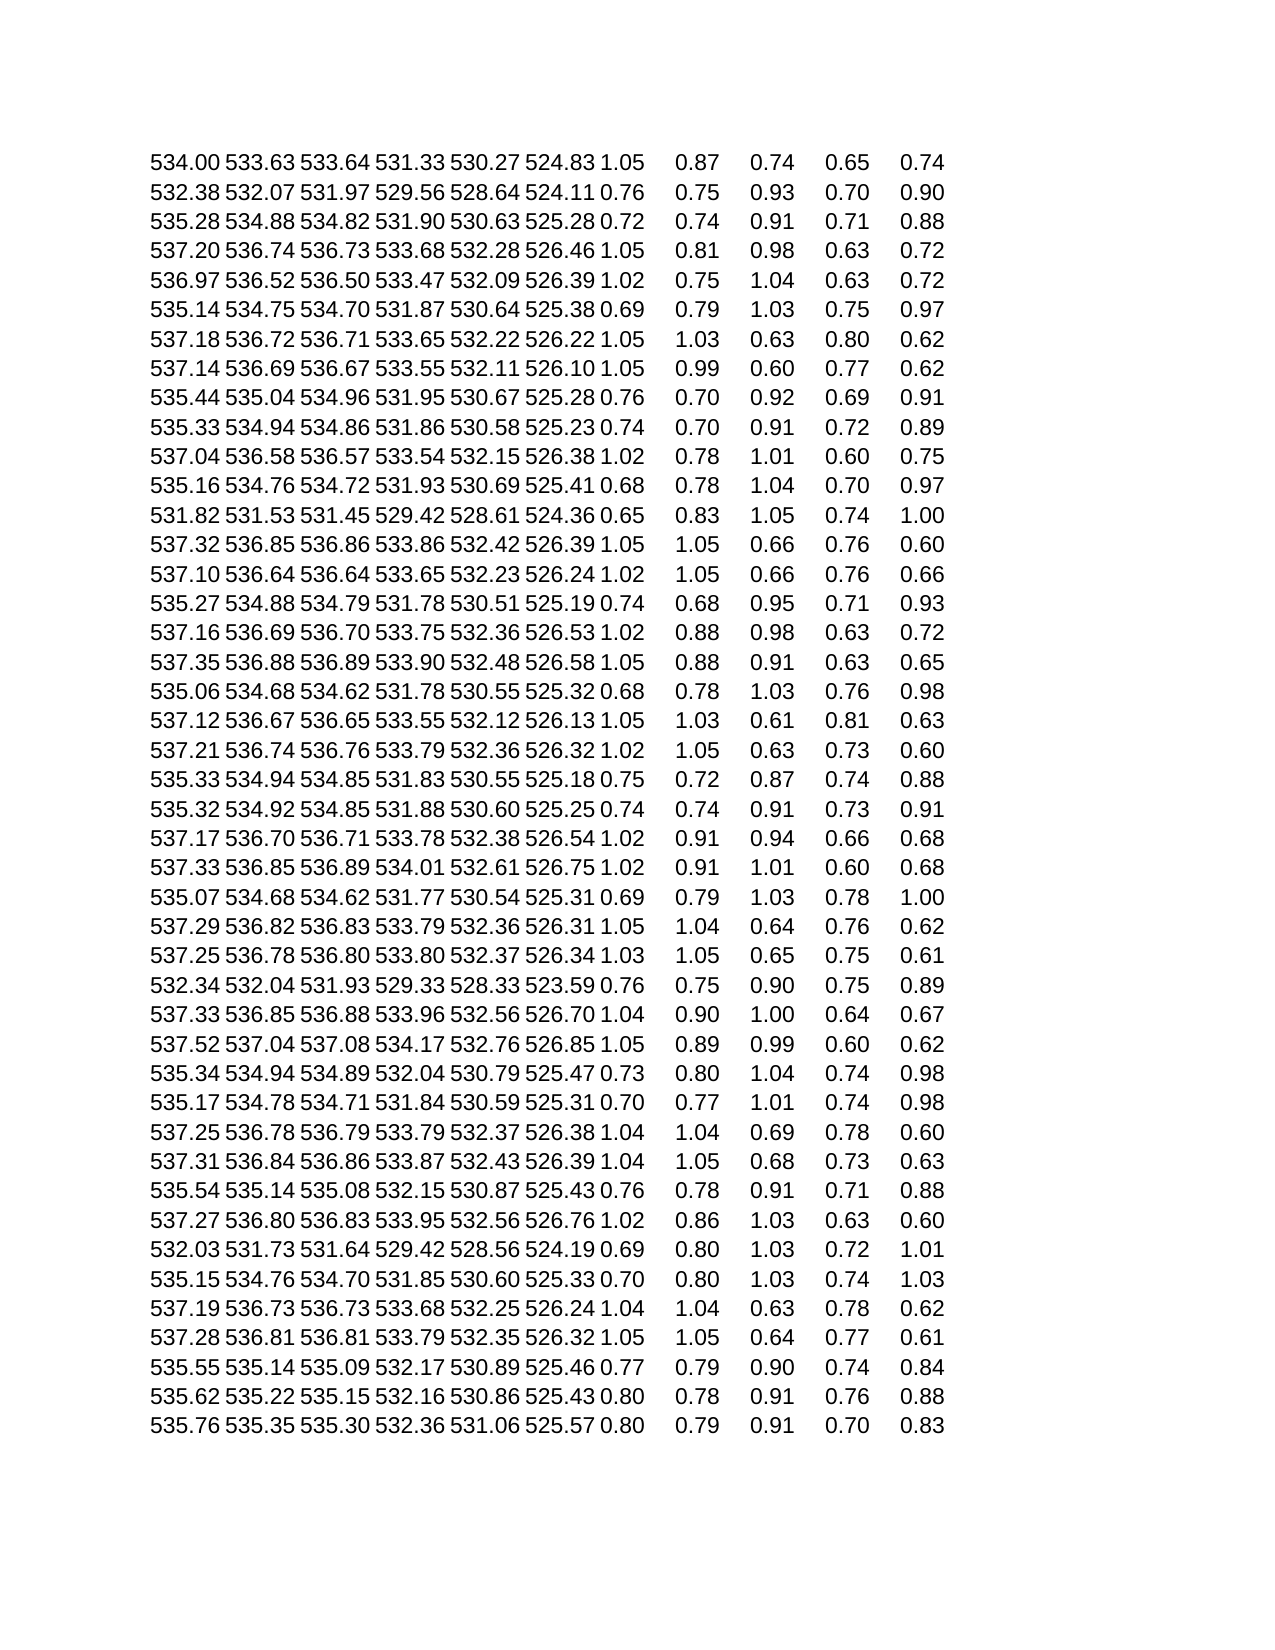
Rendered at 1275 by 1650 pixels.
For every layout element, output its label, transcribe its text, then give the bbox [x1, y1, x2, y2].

text 537.25 536.78 536.80 533.80 532.37 526.34 1.03 1.05 0.65 0.75 0.61 [150, 943, 1125, 969]
text 537.17 536.70 536.71 533.78 532.38 526.54 1.02 0.91 0.94 0.66 0.68 [150, 826, 1125, 851]
text 537.32 536.85 536.86 533.86 532.42 526.39 1.05 1.05 0.66 0.76 0.60 [150, 532, 1125, 557]
text 537.04 536.58 536.57 533.54 532.15 526.38 1.02 0.78 1.01 0.60 0.75 [150, 444, 1125, 469]
text 535.44 535.04 534.96 531.95 530.67 525.28 0.76 0.70 0.92 0.69 0.91 [150, 385, 1125, 411]
text 537.20 536.74 536.73 533.68 532.28 526.46 1.05 0.81 0.98 0.63 0.72 [150, 238, 1125, 264]
text 535.14 534.75 534.70 531.87 530.64 525.38 0.69 0.79 1.03 0.75 0.97 [150, 297, 1125, 322]
text 535.55 535.14 535.09 532.17 530.89 525.46 0.77 0.79 0.90 0.74 0.84 [150, 1354, 1125, 1380]
text 535.06 534.68 534.62 531.78 530.55 525.32 0.68 0.78 1.03 0.76 0.98 [150, 679, 1125, 704]
text 534.00 533.63 533.64 531.33 530.27 524.83 1.05 0.87 0.74 0.65 0.74 [150, 150, 1125, 176]
text 535.62 535.22 535.15 532.16 530.86 525.43 0.80 0.78 0.91 0.76 0.88 [150, 1384, 1125, 1409]
text 535.32 534.92 534.85 531.88 530.60 525.25 0.74 0.74 0.91 0.73 0.91 [150, 796, 1125, 822]
text 535.33 534.94 534.86 531.86 530.58 525.23 0.74 0.70 0.91 0.72 0.89 [150, 414, 1125, 440]
text 535.07 534.68 534.62 531.77 530.54 525.31 0.69 0.79 1.03 0.78 1.00 [150, 884, 1125, 910]
text 537.27 536.80 536.83 533.95 532.56 526.76 1.02 0.86 1.03 0.63 0.60 [150, 1207, 1125, 1233]
text 532.34 532.04 531.93 529.33 528.33 523.59 0.76 0.75 0.90 0.75 0.89 [150, 972, 1125, 998]
text 537.19 536.73 536.73 533.68 532.25 526.24 1.04 1.04 0.63 0.78 0.62 [150, 1296, 1125, 1321]
text 532.03 531.73 531.64 529.42 528.56 524.19 0.69 0.80 1.03 0.72 1.01 [150, 1237, 1125, 1262]
text 535.33 534.94 534.85 531.83 530.55 525.18 0.75 0.72 0.87 0.74 0.88 [150, 767, 1125, 792]
text 535.34 534.94 534.89 532.04 530.79 525.47 0.73 0.80 1.04 0.74 0.98 [150, 1061, 1125, 1086]
text 537.33 536.85 536.89 534.01 532.61 526.75 1.02 0.91 1.01 0.60 0.68 [150, 855, 1125, 881]
text 537.12 536.67 536.65 533.55 532.12 526.13 1.05 1.03 0.61 0.81 0.63 [150, 708, 1125, 734]
text 537.29 536.82 536.83 533.79 532.36 526.31 1.05 1.04 0.64 0.76 0.62 [150, 914, 1125, 939]
text 532.38 532.07 531.97 529.56 528.64 524.11 0.76 0.75 0.93 0.70 0.90 [150, 179, 1125, 205]
text 537.10 536.64 536.64 533.65 532.23 526.24 1.02 1.05 0.66 0.76 0.66 [150, 561, 1125, 587]
text 535.54 535.14 535.08 532.15 530.87 525.43 0.76 0.78 0.91 0.71 0.88 [150, 1178, 1125, 1204]
text 537.25 536.78 536.79 533.79 532.37 526.38 1.04 1.04 0.69 0.78 0.60 [150, 1119, 1125, 1145]
text 531.82 531.53 531.45 529.42 528.61 524.36 0.65 0.83 1.05 0.74 1.00 [150, 502, 1125, 528]
text 537.18 536.72 536.71 533.65 532.22 526.22 1.05 1.03 0.63 0.80 0.62 [150, 326, 1125, 352]
text 537.35 536.88 536.89 533.90 532.48 526.58 1.05 0.88 0.91 0.63 0.65 [150, 649, 1125, 675]
text 537.16 536.69 536.70 533.75 532.36 526.53 1.02 0.88 0.98 0.63 0.72 [150, 620, 1125, 646]
text 537.14 536.69 536.67 533.55 532.11 526.10 1.05 0.99 0.60 0.77 0.62 [150, 356, 1125, 381]
text 535.17 534.78 534.71 531.84 530.59 525.31 0.70 0.77 1.01 0.74 0.98 [150, 1090, 1125, 1116]
text 536.97 536.52 536.50 533.47 532.09 526.39 1.02 0.75 1.04 0.63 0.72 [150, 267, 1125, 293]
text 537.21 536.74 536.76 533.79 532.36 526.32 1.02 1.05 0.63 0.73 0.60 [150, 737, 1125, 763]
text 535.28 534.88 534.82 531.90 530.63 525.28 0.72 0.74 0.91 0.71 0.88 [150, 209, 1125, 234]
text 535.27 534.88 534.79 531.78 530.51 525.19 0.74 0.68 0.95 0.71 0.93 [150, 591, 1125, 616]
text 537.33 536.85 536.88 533.96 532.56 526.70 1.04 0.90 1.00 0.64 0.67 [150, 1002, 1125, 1027]
text 537.52 537.04 537.08 534.17 532.76 526.85 1.05 0.89 0.99 0.60 0.62 [150, 1031, 1125, 1057]
text 535.16 534.76 534.72 531.93 530.69 525.41 0.68 0.78 1.04 0.70 0.97 [150, 473, 1125, 499]
text 535.76 535.35 535.30 532.36 531.06 525.57 0.80 0.79 0.91 0.70 0.83 [150, 1413, 1125, 1439]
text 537.28 536.81 536.81 533.79 532.35 526.32 1.05 1.05 0.64 0.77 0.61 [150, 1325, 1125, 1351]
text 537.31 536.84 536.86 533.87 532.43 526.39 1.04 1.05 0.68 0.73 0.63 [150, 1149, 1125, 1174]
text 535.15 534.76 534.70 531.85 530.60 525.33 0.70 0.80 1.03 0.74 1.03 [150, 1266, 1125, 1292]
